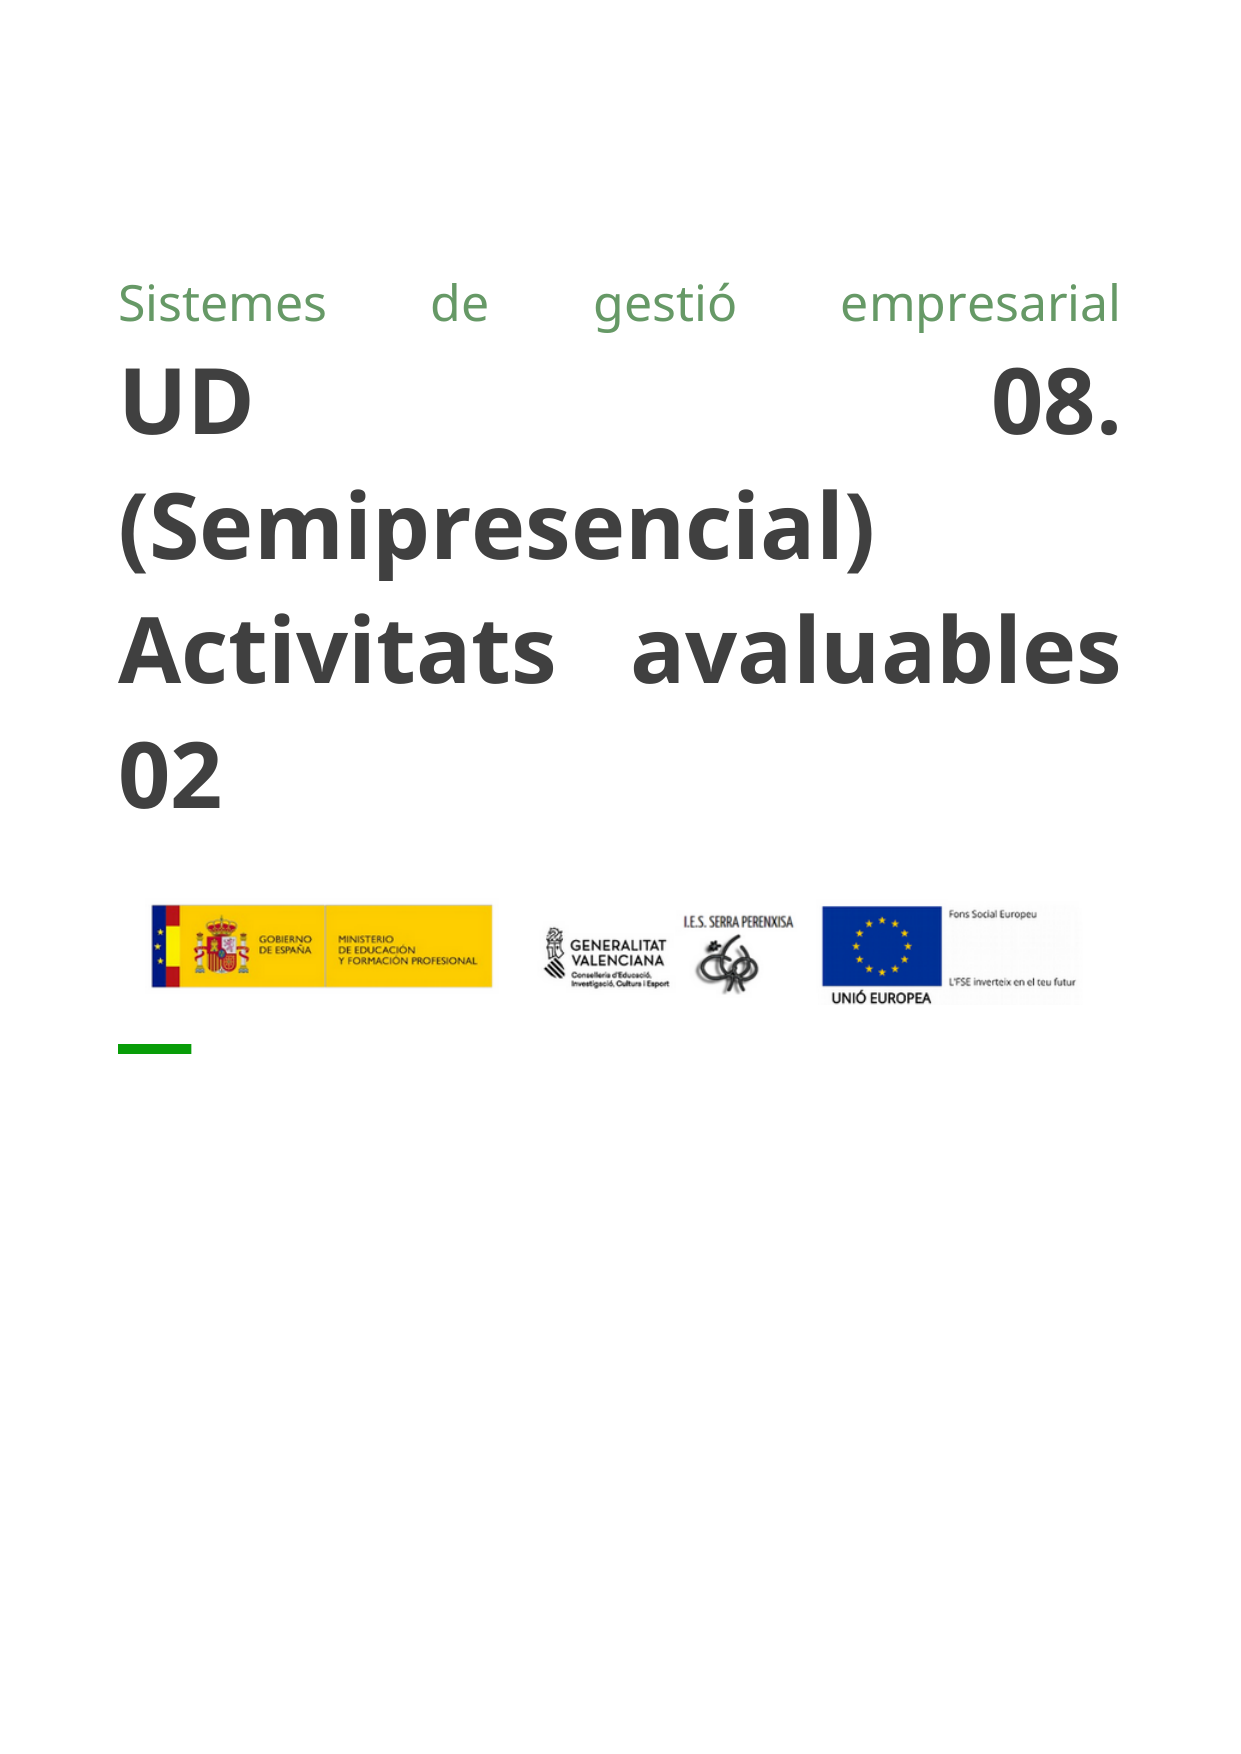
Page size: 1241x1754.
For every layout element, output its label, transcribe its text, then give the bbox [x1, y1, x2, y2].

title Sistemes de gestió empresarial UD 08.(Semipresencial) Activitats avaluables 02 [118, 268, 1122, 836]
picture [118, 1044, 192, 1054]
picture [118, 885, 1123, 1005]
